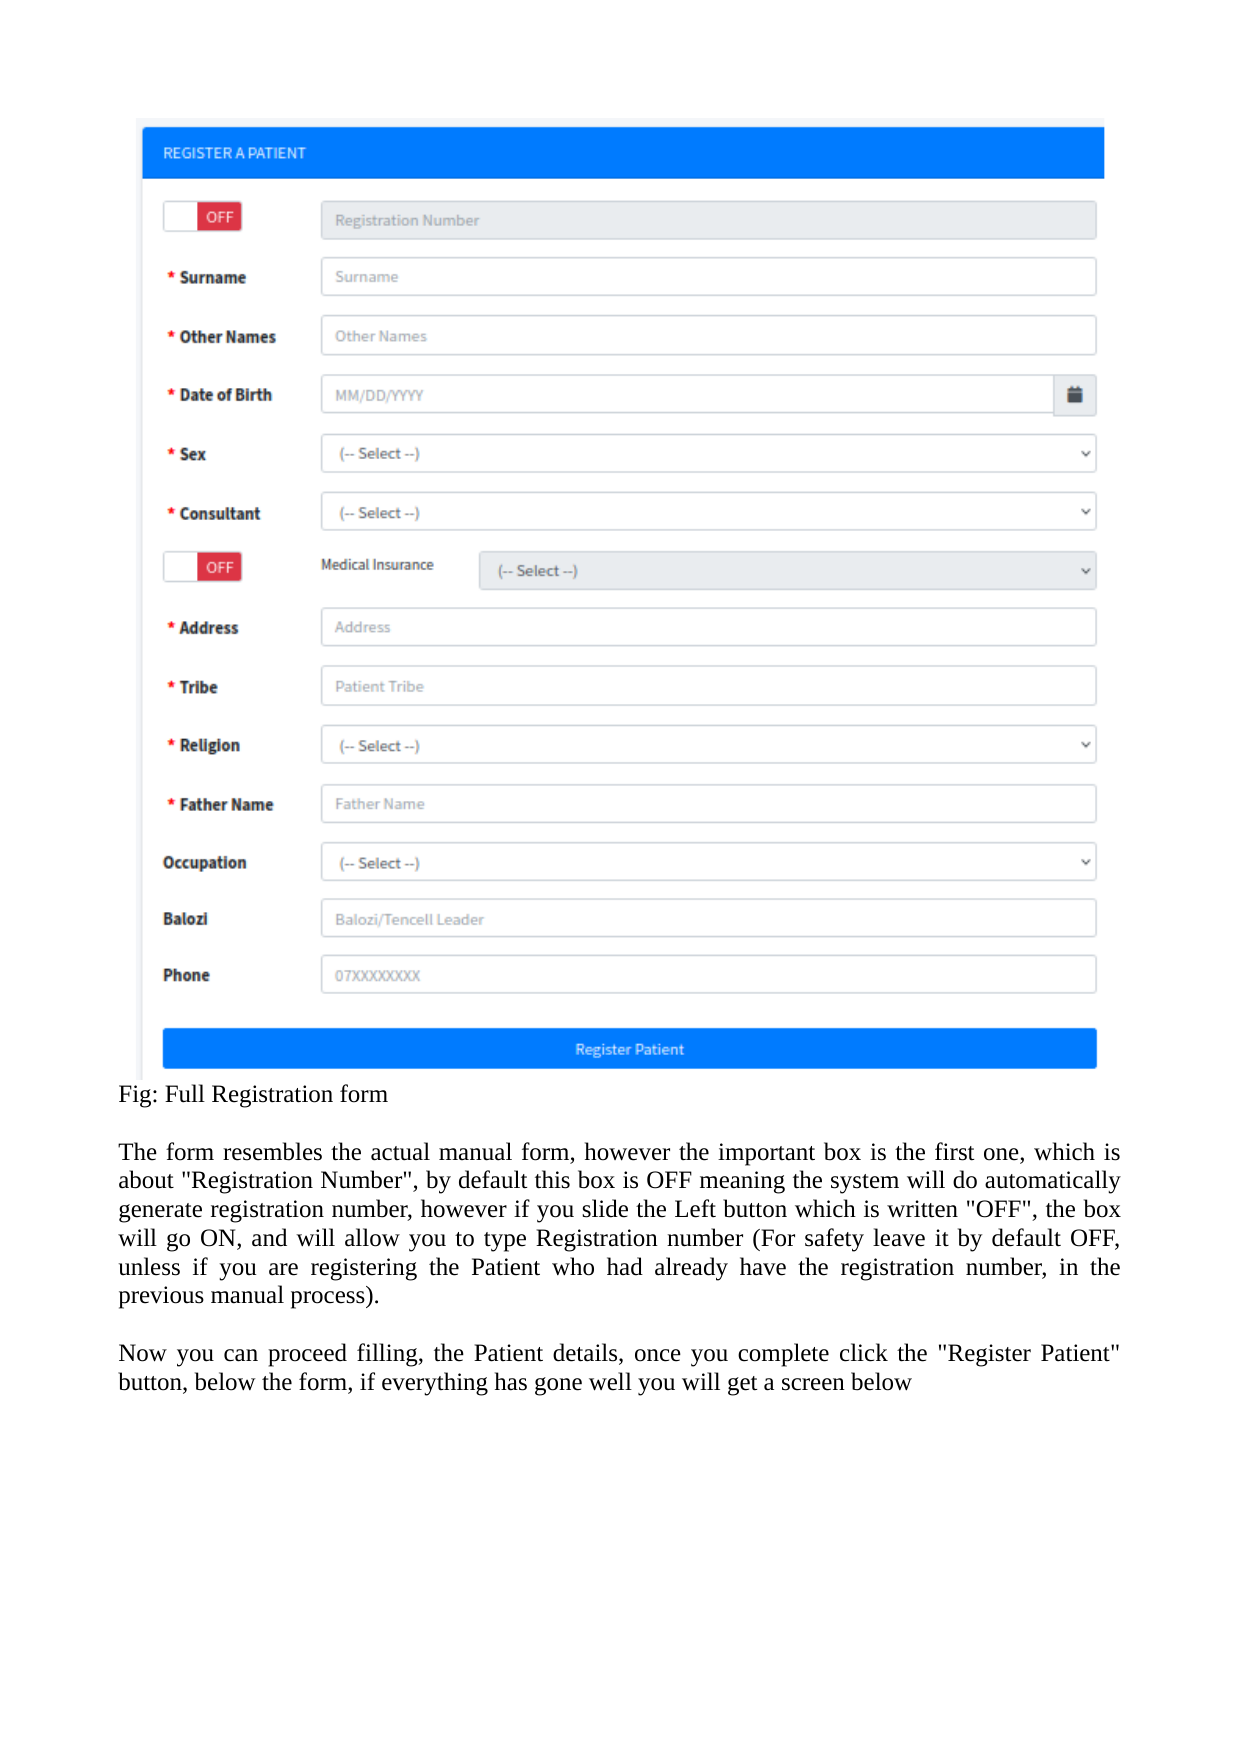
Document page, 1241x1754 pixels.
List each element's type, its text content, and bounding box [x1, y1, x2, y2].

picture [135, 118, 1105, 1080]
text Fig: Full Registration form [118, 118, 1122, 1108]
text The form resembles the actual manual form, however the important box is the first one, which is about "Registration Number", by default this box is OFF meaning the system will do automatically generate registration number, however if you slide the Left button which is written "OFF", the box will go ON, and will allow you to type Registration number (For safety leave it by default OFF, unless if you are registering the Patient who had already have the registration number, in the previous manual process). [118, 1137, 1122, 1309]
text Now you can proceed filling, the Patient details, once you complete click the "Register Patient" button, below the form, if everything has gone well you will get a screen below [118, 1338, 1122, 1395]
